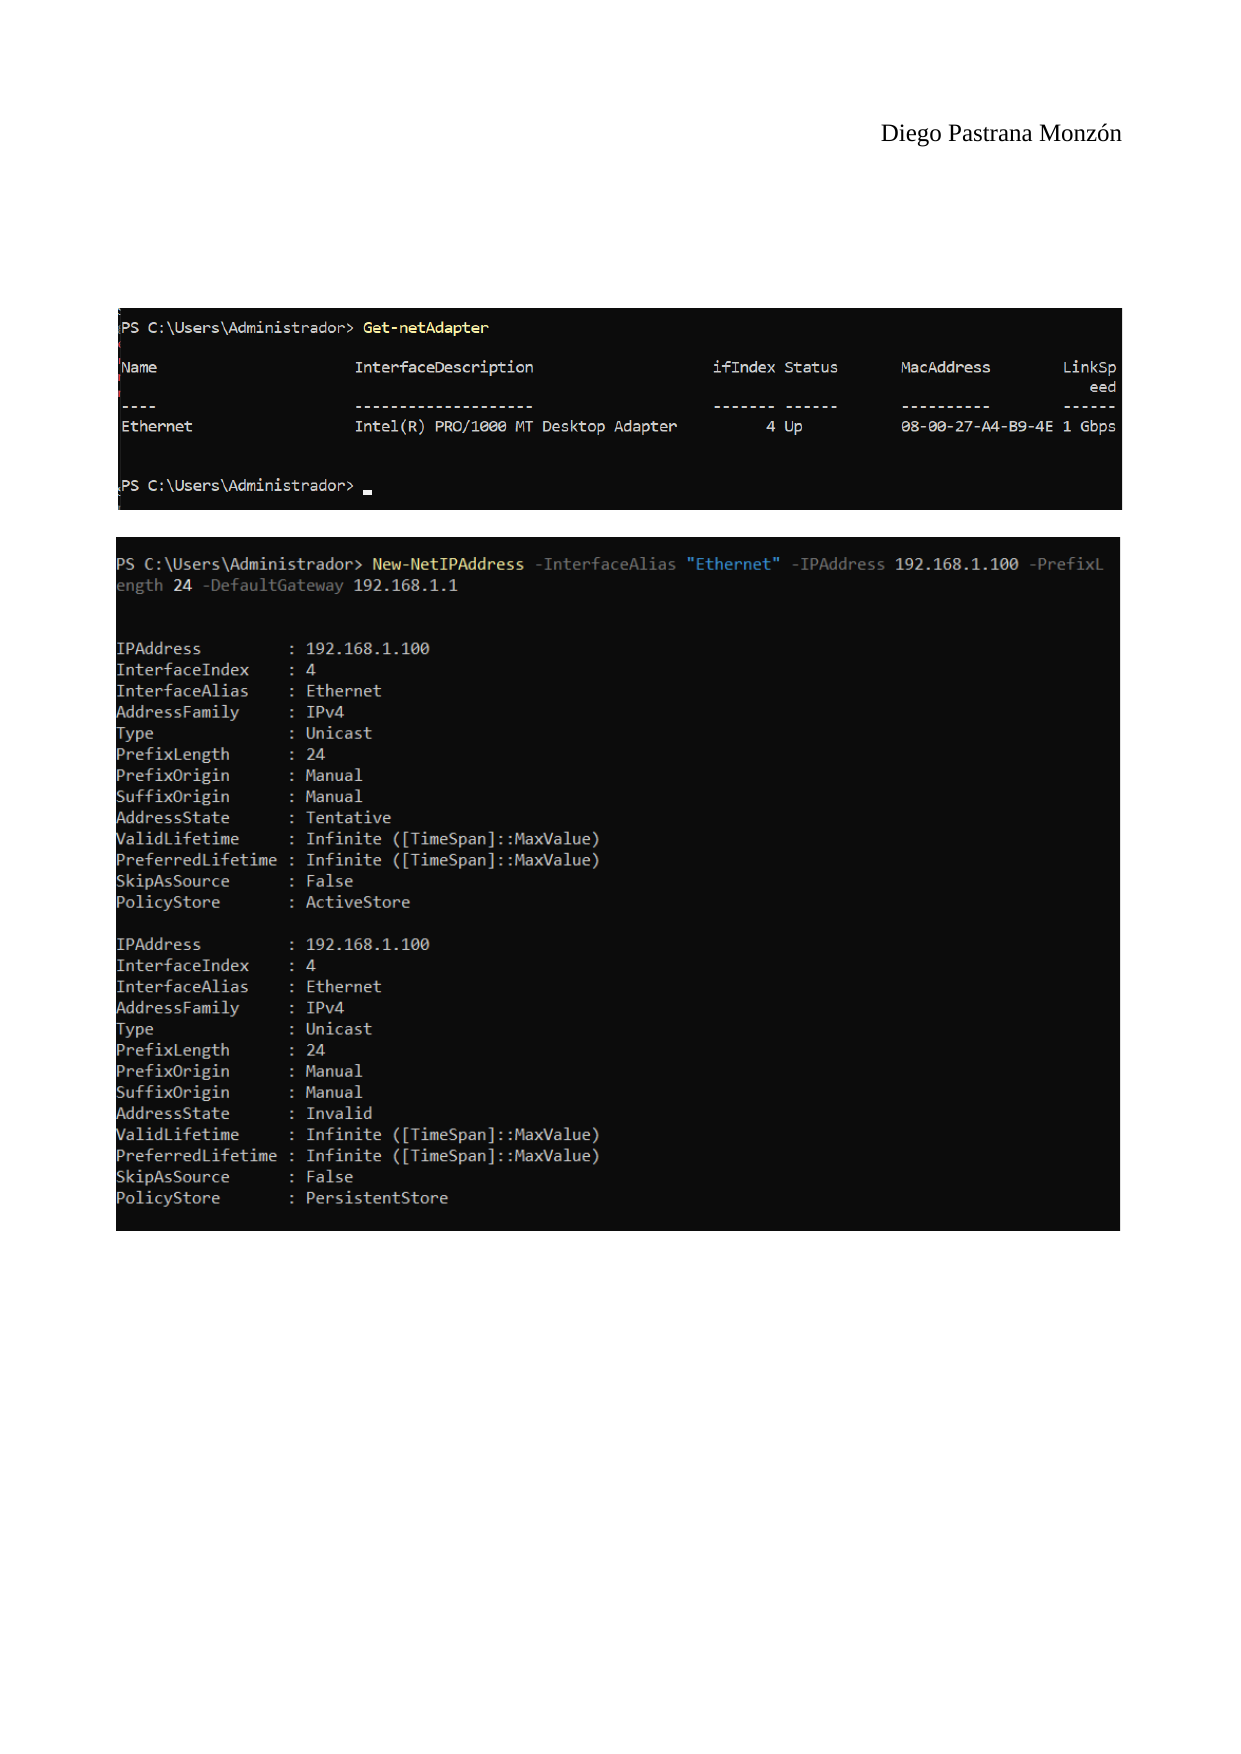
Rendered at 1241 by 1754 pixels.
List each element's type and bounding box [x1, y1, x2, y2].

picture [118, 308, 1123, 510]
picture [116, 537, 1121, 1231]
